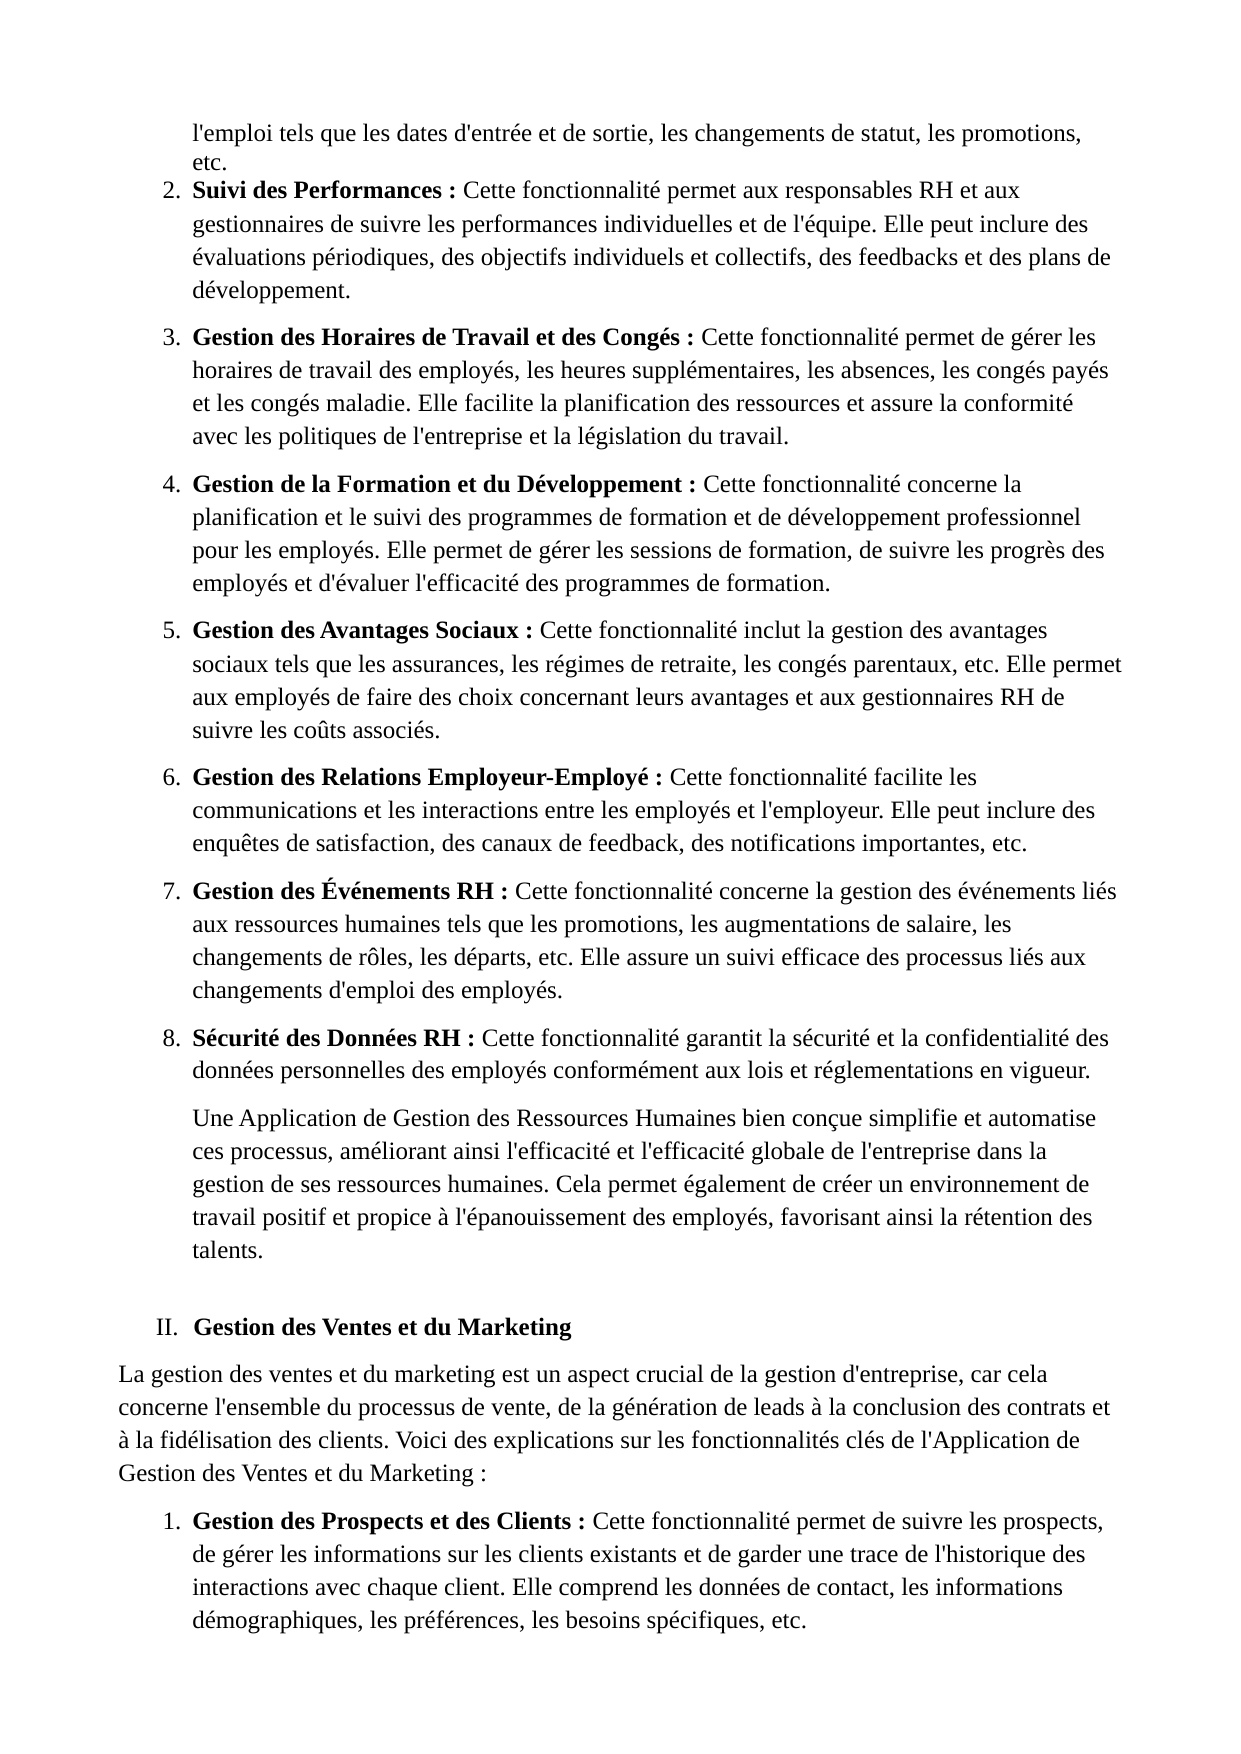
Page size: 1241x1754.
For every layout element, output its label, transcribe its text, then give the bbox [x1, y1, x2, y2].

list Sécurité des Données RH : Cette fonctionnalité garantit la sécurité et la confidentialité des données personnelles des employés conformément aux lois et réglementations en vigueur. [162, 1023, 1122, 1084]
list Suivi des Performances : Cette fonctionnalité permet aux responsables RH et aux gestionnaires de suivre les performances individuelles et de l'équipe. Elle peut inclure des évaluations périodiques, des objectifs individuels et collectifs, des feedbacks et des plans de développement. [162, 176, 1122, 303]
text La gestion des ventes et du marketing est un aspect crucial de la gestion d'entreprise, car cela concerne l'ensemble du processus de vente, de la génération de leads à la conclusion des contrats et à la fidélisation des clients. Voici des explications sur les fonctionnalités clés de l'Application de Gestion des Ventes et du Marketing : [118, 1359, 1122, 1487]
list l'emploi tels que les dates d'entrée et de sortie, les changements de statut, les promotions, etc. [162, 118, 1122, 176]
list Gestion des Horaires de Travail et des Congés : Cette fonctionnalité permet de gérer les horaires de travail des employés, les heures supplémentaires, les absences, les congés payés et les congés maladie. Elle facilite la planification des ressources et assure la conformité avec les politiques de l'entreprise et la législation du travail. [162, 322, 1122, 450]
list Gestion des Événements RH : Cette fonctionnalité concerne la gestion des événements liés aux ressources humaines tels que les promotions, les augmentations de salaire, les changements de rôles, les départs, etc. Elle assure un suivi efficace des processus liés aux changements d'emploi des employés. [162, 876, 1122, 1004]
list Gestion des Ventes et du Marketing [156, 1312, 1122, 1340]
list Gestion de la Formation et du Développement : Cette fonctionnalité concerne la planification et le suivi des programmes de formation et de développement professionnel pour les employés. Elle permet de gérer les sessions de formation, de suivre les progrès des employés et d'évaluer l'efficacité des programmes de formation. [162, 469, 1122, 597]
list Gestion des Relations Employeur-Employé : Cette fonctionnalité facilite les communications et les interactions entre les employés et l'employeur. Elle peut inclure des enquêtes de satisfaction, des canaux de feedback, des notifications importantes, etc. [162, 762, 1122, 857]
list Une Application de Gestion des Ressources Humaines bien conçue simplifie et automatise ces processus, améliorant ainsi l'efficacité et l'efficacité globale de l'entreprise dans la gestion de ses ressources humaines. Cela permet également de créer un environnement de travail positif et propice à l'épanouissement des employés, favorisant ainsi la rétention des talents. [162, 1103, 1122, 1264]
list Gestion des Avantages Sociaux : Cette fonctionnalité inclut la gestion des avantages sociaux tels que les assurances, les régimes de retraite, les congés parentaux, etc. Elle permet aux employés de faire des choix concernant leurs avantages et aux gestionnaires RH de suivre les coûts associés. [162, 616, 1122, 743]
list Gestion des Prospects et des Clients : Cette fonctionnalité permet de suivre les prospects, de gérer les informations sur les clients existants et de garder une trace de l'historique des interactions avec chaque client. Elle comprend les données de contact, les informations démographiques, les préférences, les besoins spécifiques, etc. [162, 1506, 1122, 1634]
